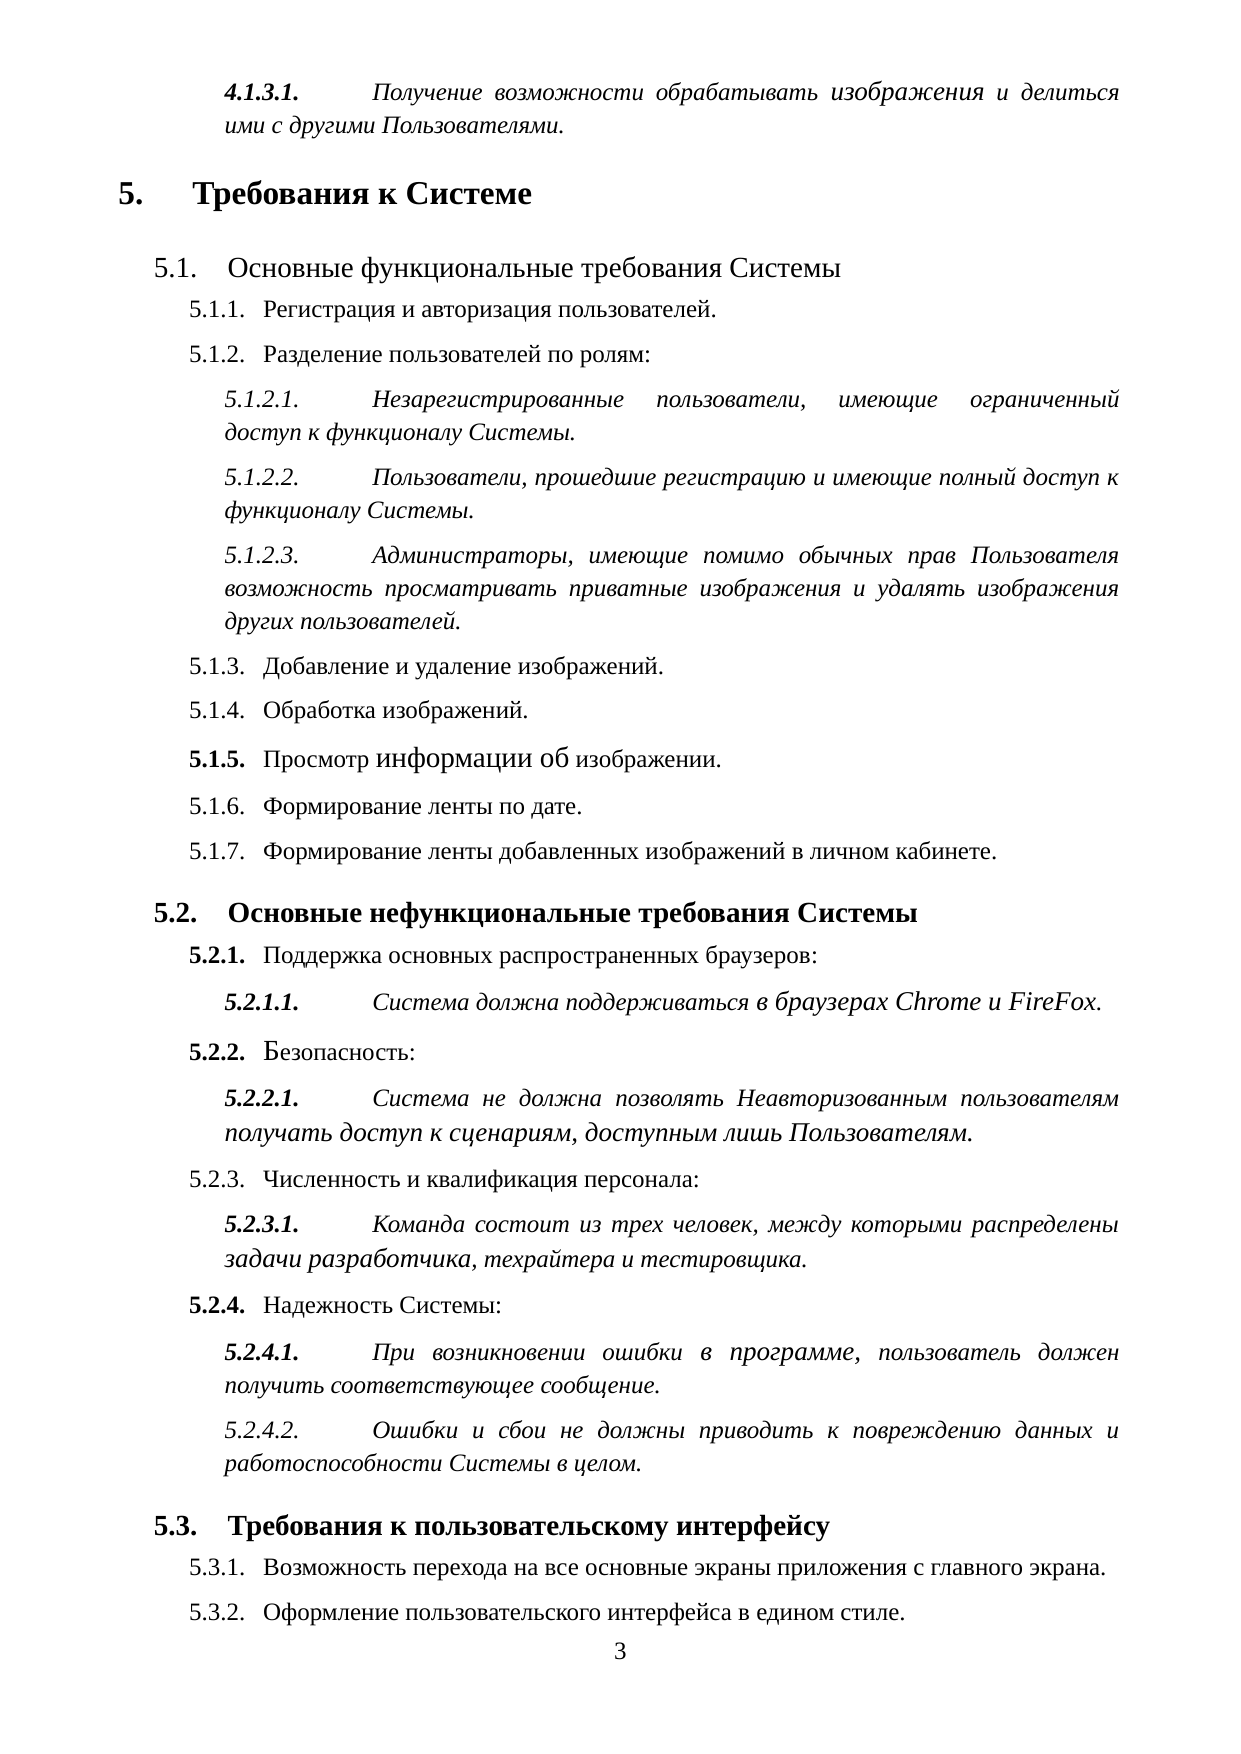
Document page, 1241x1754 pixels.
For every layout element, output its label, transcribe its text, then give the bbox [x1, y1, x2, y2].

subtitle Численность и квалификация персонала: [189, 1164, 1122, 1193]
subtitle При возникновении ошибки в программе, пользователь должен получить соответствующее сообщение. [224, 1335, 1122, 1399]
subtitle Просмотр информации об изображении. [189, 741, 1122, 774]
subtitle Администраторы, имеющие помимо обычных прав Пользователя возможность просматривать приватные изображения и удалять изображения других пользователей. [224, 540, 1122, 634]
subtitle Основные функциональные требования Системы [153, 250, 1122, 283]
subtitle Получение возможности обрабатывать изображения и делиться ими с другими Пользователями. [224, 75, 1122, 139]
subtitle Система не должна позволять Неавторизованным пользователям получать доступ к сценариям, доступным лишь Пользователям. [224, 1083, 1122, 1147]
subtitle Формирование ленты добавленных изображений в личном кабинете. [189, 836, 1122, 864]
subtitle Обработка изображений. [189, 696, 1122, 724]
subtitle Требования к Системе [118, 173, 1122, 211]
subtitle Пользователи, прошедшие регистрацию и имеющие полный доступ к функционалу Системы. [224, 462, 1122, 524]
subtitle Возможность перехода на все основные экраны приложения с главного экрана. [189, 1552, 1122, 1581]
subtitle Оформление пользовательского интерфейса в едином стиле. [189, 1597, 1122, 1626]
subtitle Поддержка основных распространенных браузеров: [189, 940, 1122, 969]
subtitle Разделение пользователей по ролям: [189, 339, 1122, 368]
subtitle Требования к пользовательскому интерфейсу [153, 1508, 1122, 1541]
subtitle Система должна поддерживаться в браузерах Chrome и FireFox. [224, 985, 1122, 1016]
subtitle Основные нефункциональные требования Системы [153, 896, 1122, 929]
subtitle Ошибки и сбои не должны приводить к повреждению данных и работоспособности Системы в целом. [224, 1415, 1122, 1477]
subtitle Незарегистрированные пользователи, имеющие ограниченный доступ к функционалу Системы. [224, 384, 1122, 446]
subtitle Добавление и удаление изображений. [189, 651, 1122, 679]
subtitle Безопасность: [189, 1033, 1122, 1066]
subtitle Команда состоит из трех человек, между которыми распределены задачи разработчика, техрайтера и тестировщика. [224, 1209, 1122, 1273]
subtitle Надежность Системы: [189, 1290, 1122, 1318]
subtitle Формирование ленты по дате. [189, 791, 1122, 820]
subtitle Регистрация и авторизация пользователей. [189, 294, 1122, 323]
